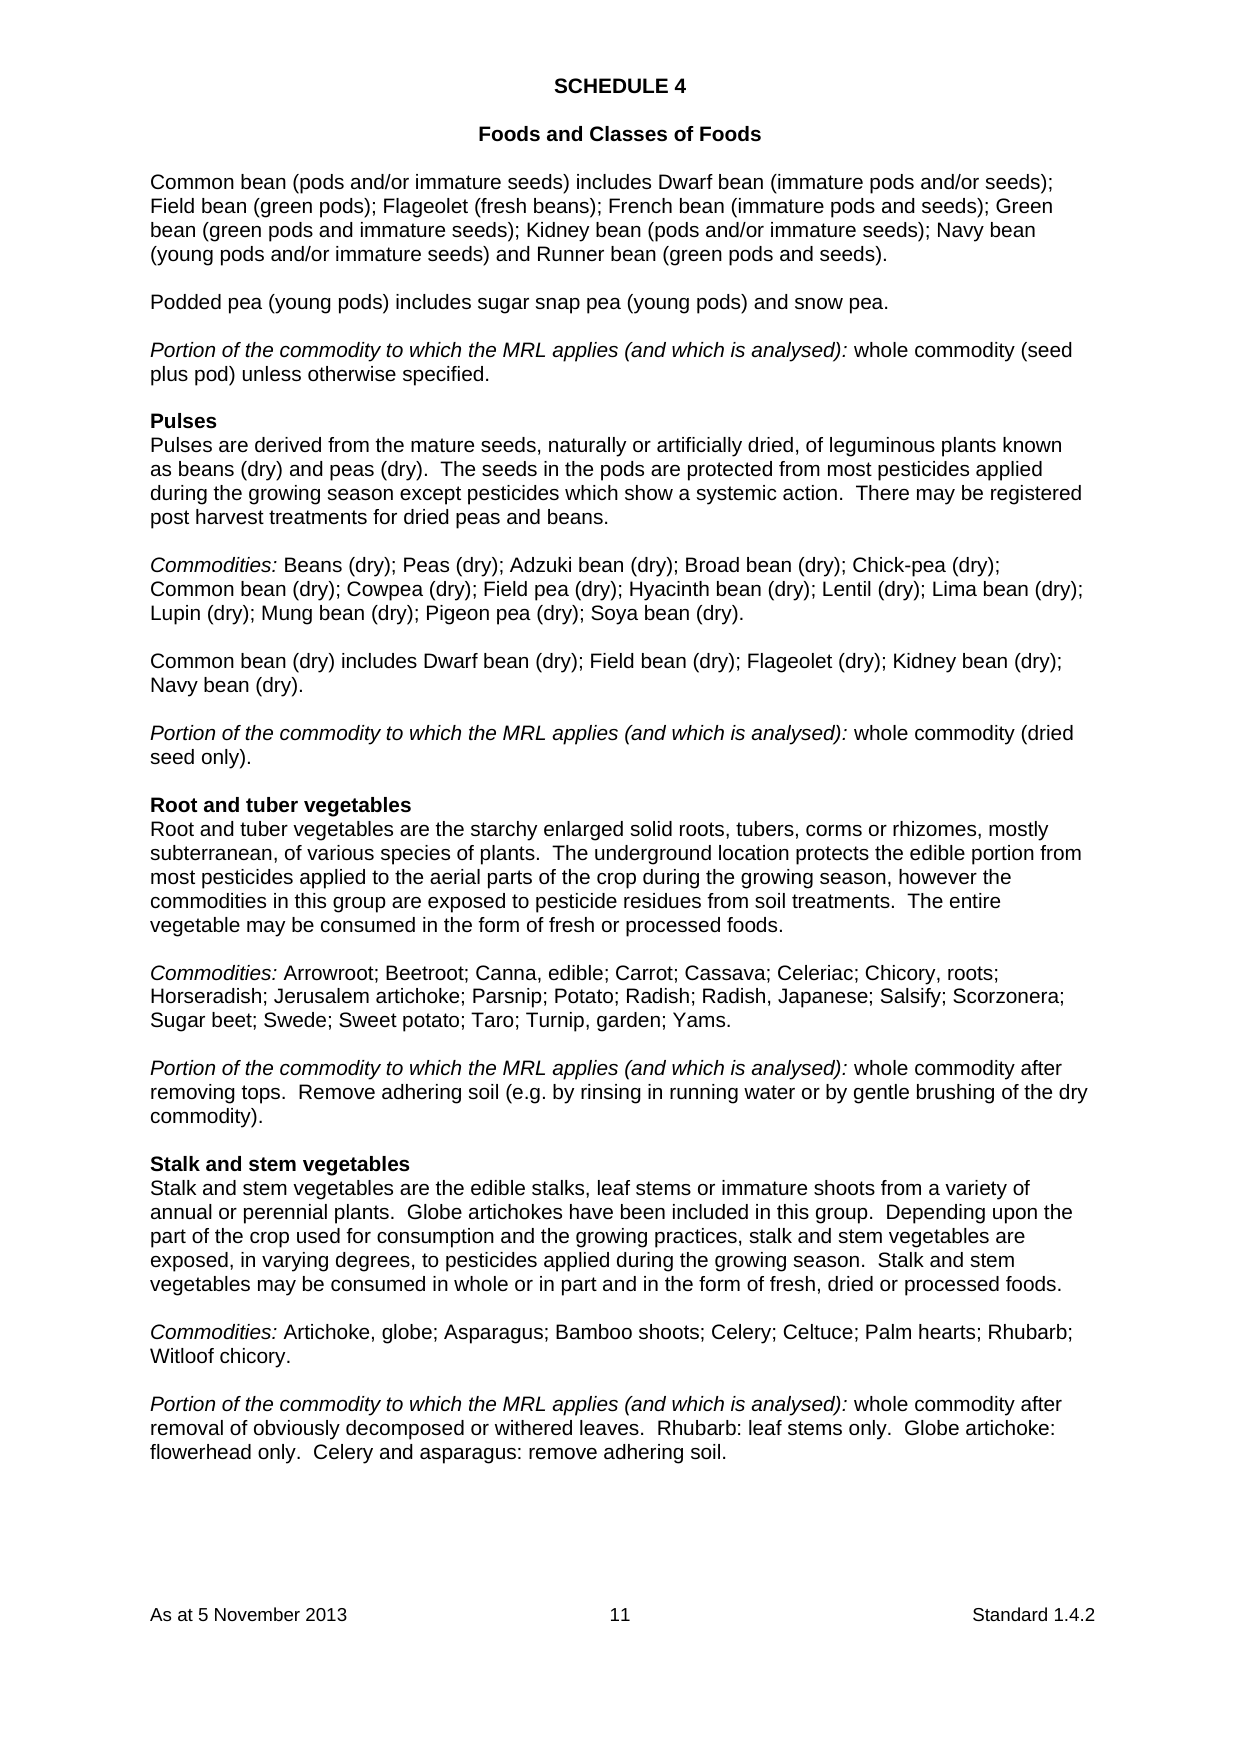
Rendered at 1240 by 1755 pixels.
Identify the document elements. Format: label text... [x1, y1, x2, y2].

text Commodities: Beans (dry); Peas (dry); Adzuki bean (dry); Broad bean (dry); Chick-pea (dry); Common bean (dry); Cowpea (dry); Field pea (dry); Hyacinth bean (dry); Lentil (dry); Lima bean (dry); Lupin (dry); Mung bean (dry); Pigeon pea (dry); Soya bean (dry). [150, 553, 1089, 625]
subtitle Stalk and stem vegetables [150, 1152, 1089, 1176]
subtitle Root and tuber vegetables [150, 793, 1089, 817]
text Podded pea (young pods) includes sugar snap pea (young pods) and snow pea. [150, 289, 1089, 313]
text Portion of the commodity to which the MRL applies (and which is analysed): whole commodity (seed plus pod) unless otherwise specified. [150, 337, 1089, 385]
text Portion of the commodity to which the MRL applies (and which is analysed): whole commodity after removing tops. Remove adhering soil (e.g. by rinsing in running water or by gentle brushing of the dry commodity). [150, 1056, 1089, 1128]
text Portion of the commodity to which the MRL applies (and which is analysed): whole commodity after removal of obviously decomposed or withered leaves. Rhubarb: leaf stems only. Globe artichoke: flowerhead only. Celery and asparagus: remove adhering soil. [150, 1392, 1089, 1463]
text Pulses are derived from the mature seeds, naturally or artificially dried, of leguminous plants known as beans (dry) and peas (dry). The seeds in the pods are protected from most pesticides applied during the growing season except pesticides which show a systemic action. There may be registered post harvest treatments for dried peas and beans. [150, 433, 1089, 529]
subtitle Pulses [150, 409, 1089, 433]
text Commodities: Artichoke, globe; Asparagus; Bamboo shoots; Celery; Celtuce; Palm hearts; Rhubarb; Witloof chicory. [150, 1320, 1089, 1368]
text Root and tuber vegetables are the starchy enlarged solid roots, tubers, corms or rhizomes, mostly subterranean, of various species of plants. The underground location protects the edible portion from most pesticides applied to the aerial parts of the crop during the growing season, however the commodities in this group are exposed to pesticide residues from soil treatments. The entire vegetable may be consumed in the form of fresh or processed foods. [150, 817, 1089, 936]
text Portion of the commodity to which the MRL applies (and which is analysed): whole commodity (dried seed only). [150, 721, 1089, 769]
text Common bean (pods and/or immature seeds) includes Dwarf bean (immature pods and/or seeds); Field bean (green pods); Flageolet (fresh beans); French bean (immature pods and seeds); Green bean (green pods and immature seeds); Kidney bean (pods and/or immature seeds); Navy bean (young pods and/or immature seeds) and Runner bean (green pods and seeds). [150, 170, 1089, 266]
text Commodities: Arrowroot; Beetroot; Canna, edible; Carrot; Cassava; Celeriac; Chicory, roots; Horseradish; Jerusalem artichoke; Parsnip; Potato; Radish; Radish, Japanese; Salsify; Scorzonera; Sugar beet; Swede; Sweet potato; Taro; Turnip, garden; Yams. [150, 960, 1089, 1032]
text Common bean (dry) includes Dwarf bean (dry); Field bean (dry); Flageolet (dry); Kidney bean (dry); Navy bean (dry). [150, 649, 1089, 697]
text Stalk and stem vegetables are the edible stalks, leaf stems or immature shoots from a variety of annual or perennial plants. Globe artichokes have been included in this group. Depending upon the part of the crop used for consumption and the growing practices, stalk and stem vegetables are exposed, in varying degrees, to pesticides applied during the growing season. Stalk and stem vegetables may be consumed in whole or in part and in the form of fresh, dried or processed foods. [150, 1176, 1089, 1296]
